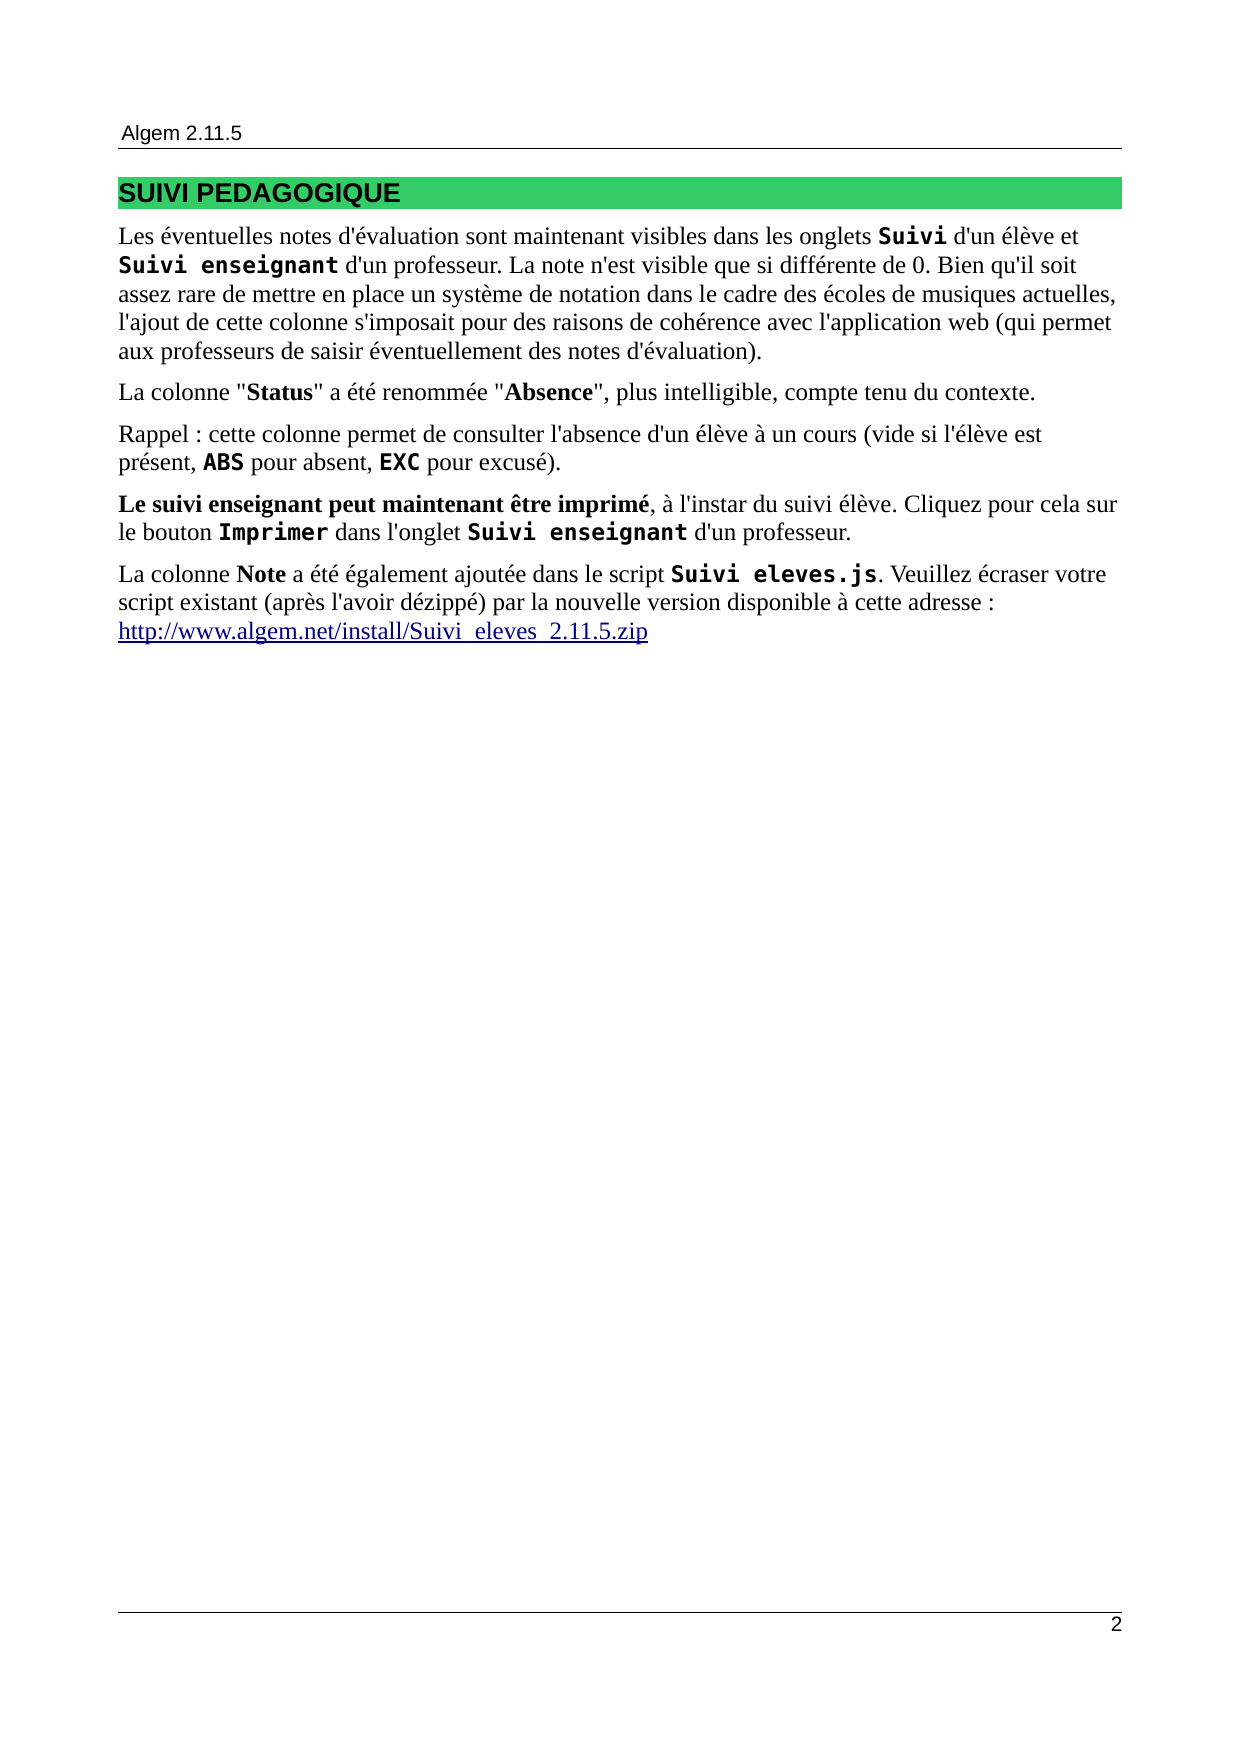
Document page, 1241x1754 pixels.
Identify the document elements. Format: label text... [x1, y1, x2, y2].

text La colonne Note a été également ajoutée dans le script Suivi eleves.js. Veuillez écraser votre script existant (après l'avoir dézippé) par la nouvelle version disponible à cette adresse : http://www.algem.net/install/Suivi_eleves_2.11.5.zip [118, 559, 1122, 645]
text Les éventuelles notes d'évaluation sont maintenant visibles dans les onglets Suivi d'un élève et Suivi enseignant d'un professeur. La note n'est visible que si différente de 0. Bien qu'il soit assez rare de mettre en place un système de notation dans le cadre des écoles de musiques actuelles, l'ajout de cette colonne s'imposait pour des raisons de cohérence avec l'application web (qui permet aux professeurs de saisir éventuellement des notes d'évaluation). [118, 221, 1122, 365]
subtitle SUIVI PEDAGOGIQUE [118, 177, 1122, 209]
text Rappel : cette colonne permet de consulter l'absence d'un élève à un cours (vide si l'élève est présent, ABS pour absent, EXC pour excusé). [118, 419, 1122, 476]
text Le suivi enseignant peut maintenant être imprimé, à l'instar du suivi élève. Cliquez pour cela sur le bouton Imprimer dans l'onglet Suivi enseignant d'un professeur. [118, 489, 1122, 546]
text La colonne "Status" a été renommée "Absence", plus intelligible, compte tenu du contexte. [118, 377, 1122, 406]
